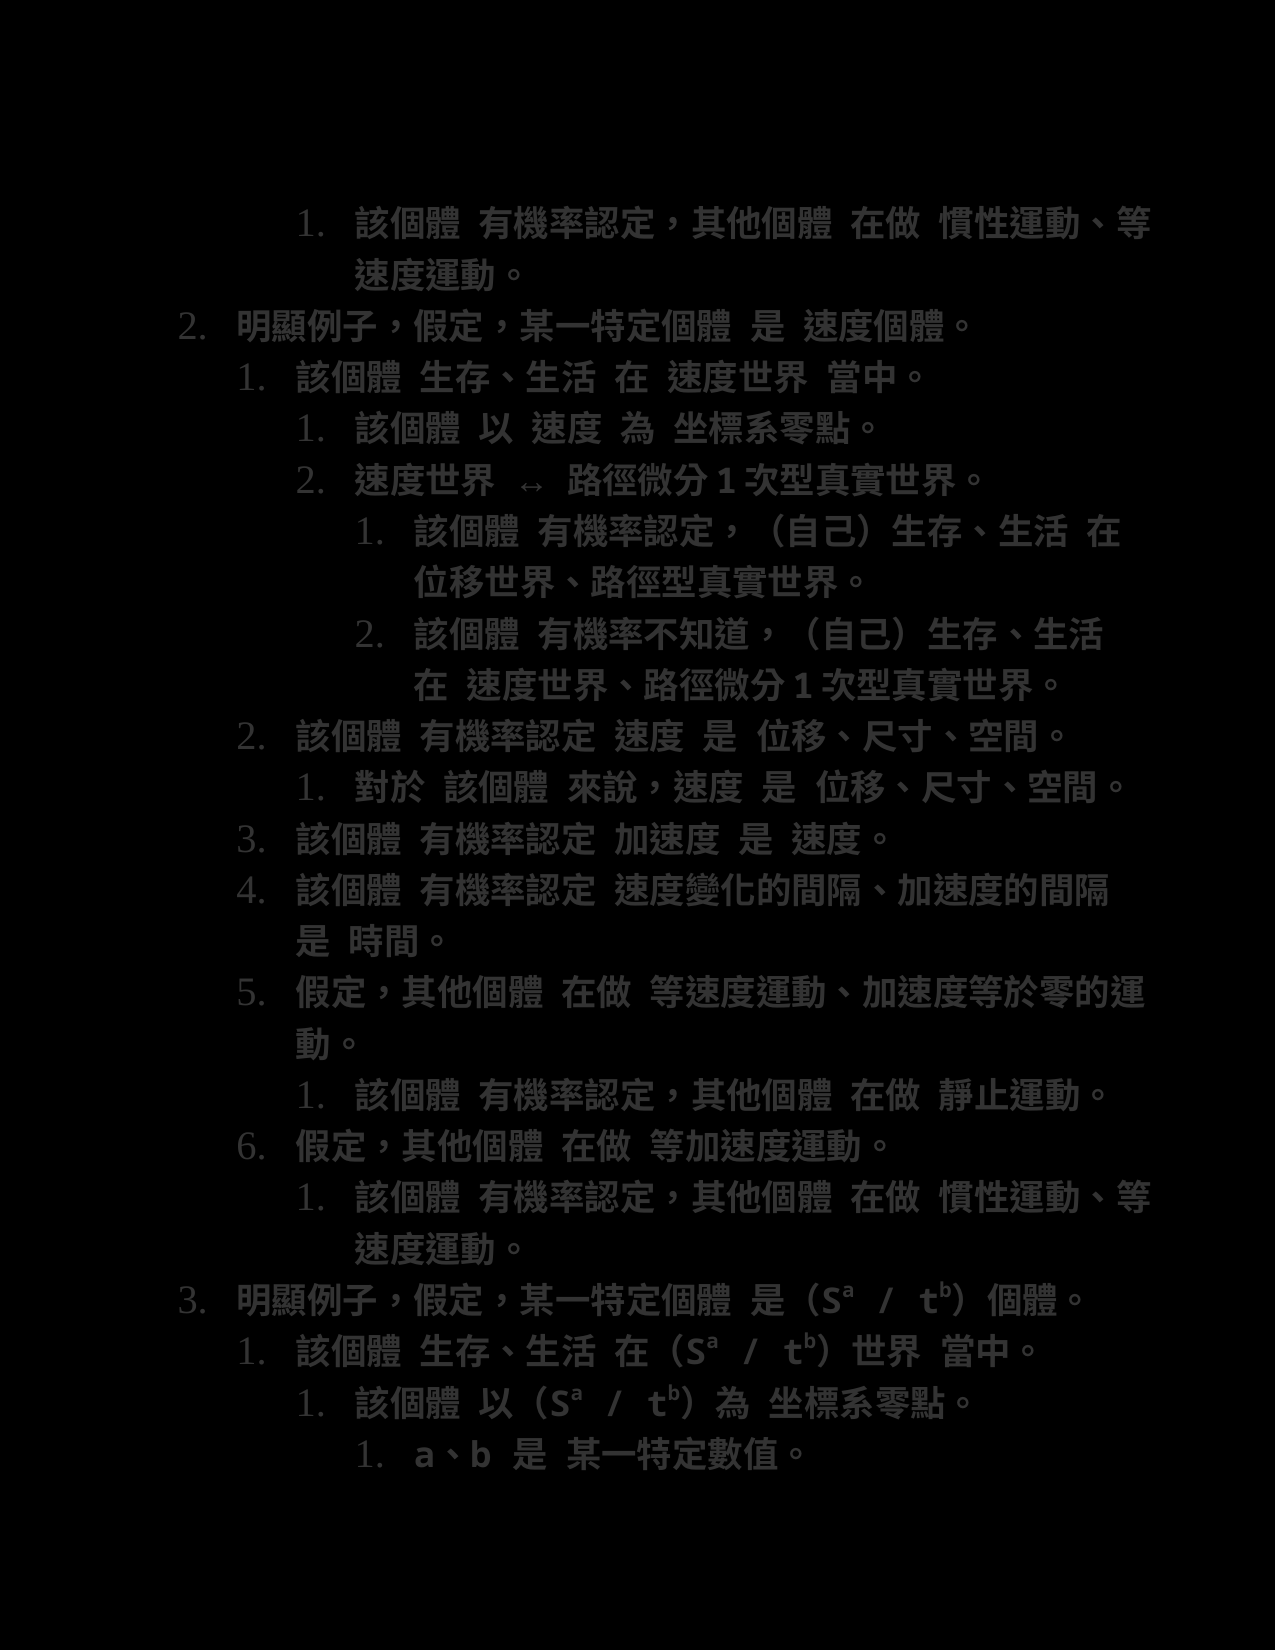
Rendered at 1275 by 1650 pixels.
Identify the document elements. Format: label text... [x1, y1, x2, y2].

list 該個體 有機率認定，（自己）生存、生活 在 位移世界、路徑型真實世界。 [354, 503, 1157, 606]
list 該個體 有機率認定，其他個體 在做 慣性運動、等速度運動。 [295, 1170, 1157, 1272]
list 明顯例子，假定，某一特定個體 是（Sa / tb）個體。 [177, 1272, 1157, 1324]
list 該個體 生存、生活 在 速度世界 當中。 [236, 349, 1157, 401]
list 該個體 有機率認定 速度變化的間隔、加速度的間隔 是 時間。 [236, 862, 1157, 965]
list 該個體 以（Sa / tb）為 坐標系零點。 [295, 1375, 1157, 1426]
list 明顯例子，假定，某一特定個體 是 速度個體。 [177, 298, 1157, 349]
list 假定，其他個體 在做 等速度運動、加速度等於零的運動。 [236, 965, 1157, 1067]
list 該個體 有機率認定 加速度 是 速度。 [236, 811, 1157, 862]
list 該個體 有機率不知道，（自己）生存、生活 在 速度世界、路徑微分1次型真實世界。 [354, 606, 1157, 708]
list 速度世界 ↔ 路徑微分1次型真實世界。 [295, 452, 1157, 503]
list 假定，其他個體 在做 等加速度運動。 [236, 1118, 1157, 1170]
list 該個體 以 速度 為 坐標系零點。 [295, 401, 1157, 452]
list a、b 是 某一特定數值。 [354, 1426, 1157, 1478]
list 該個體 有機率認定 速度 是 位移、尺寸、空間。 [236, 708, 1157, 760]
list 該個體 有機率認定，其他個體 在做 靜止運動。 [295, 1067, 1157, 1118]
list 對於 該個體 來說，速度 是 位移、尺寸、空間。 [295, 760, 1157, 811]
list 該個體 有機率認定，其他個體 在做 慣性運動、等速度運動。 [295, 196, 1157, 298]
list 該個體 生存、生活 在（Sa / tb）世界 當中。 [236, 1324, 1157, 1375]
